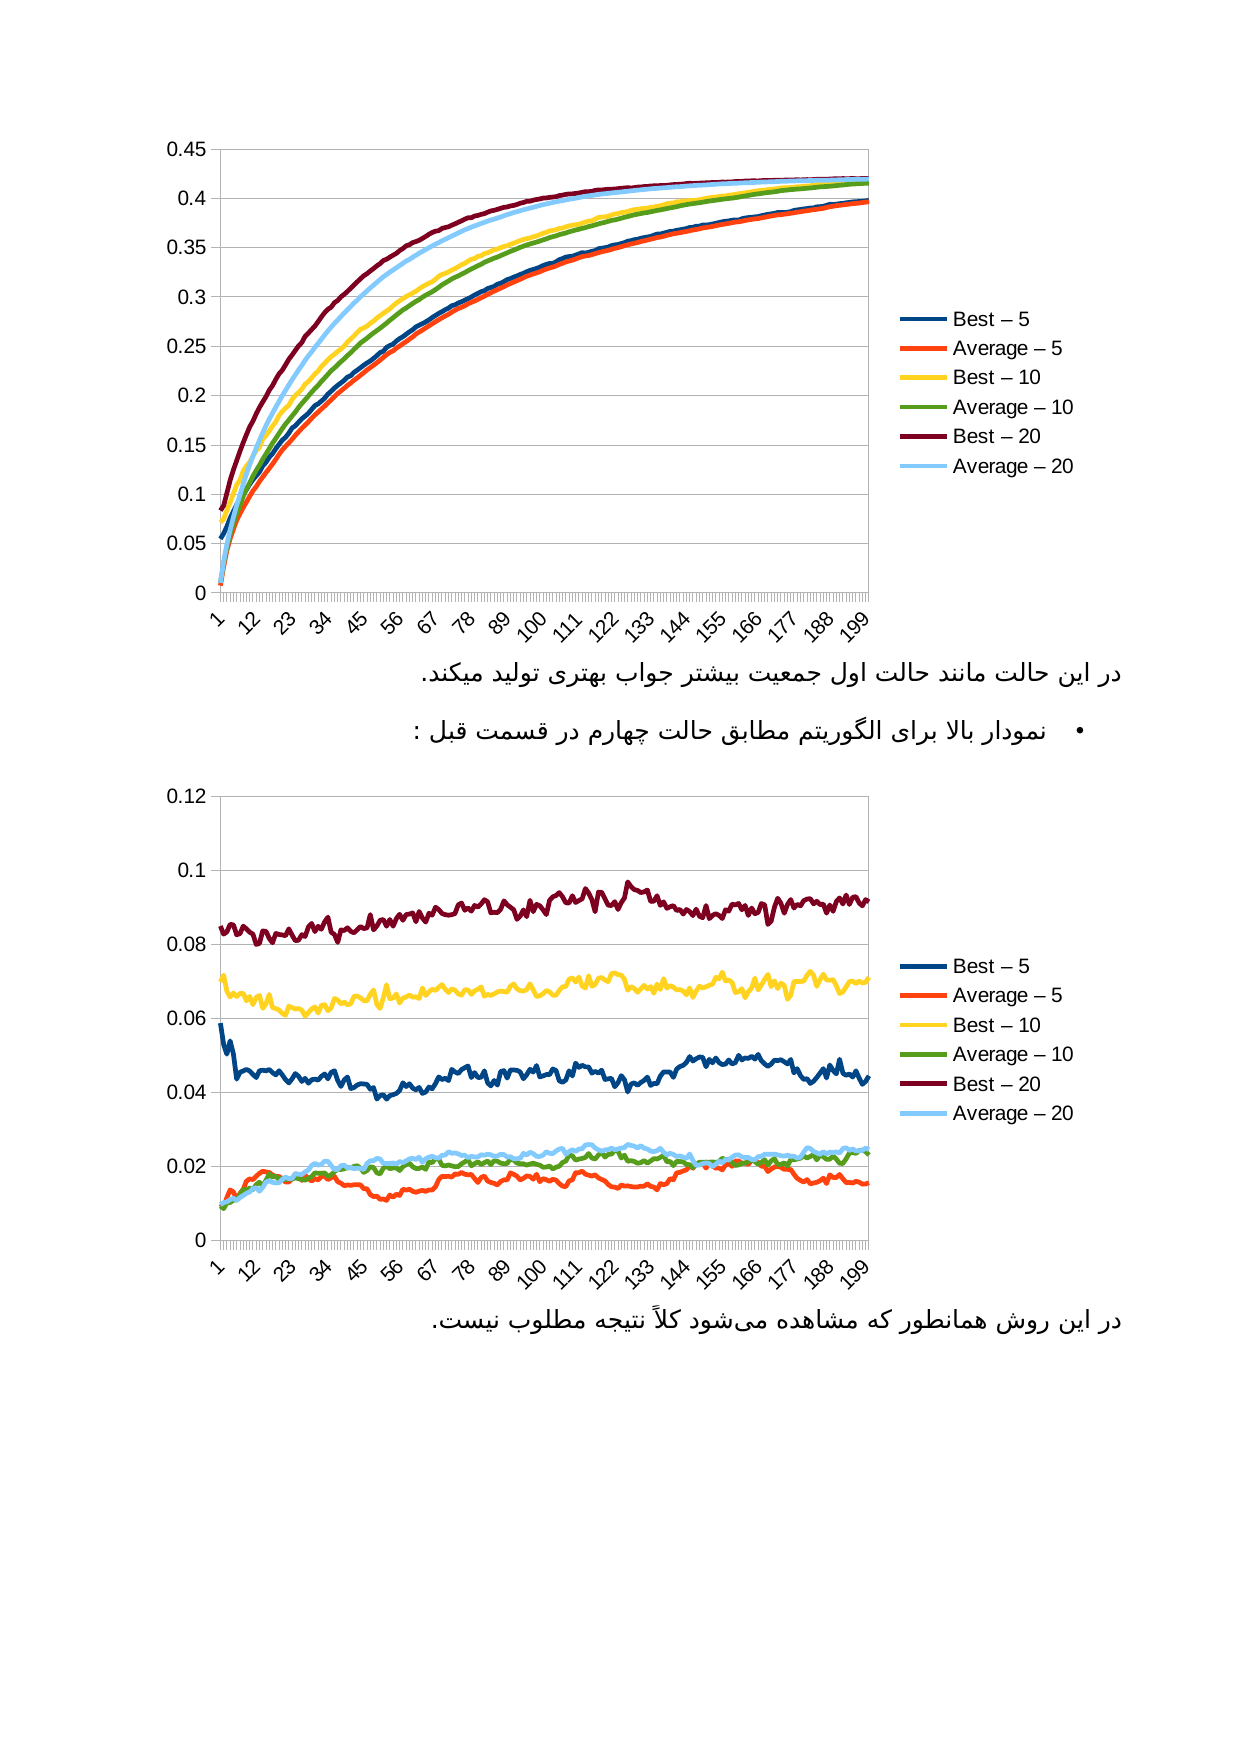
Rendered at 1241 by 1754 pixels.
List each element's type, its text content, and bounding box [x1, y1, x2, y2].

text در این حالت مانند حالت اول جمعیت بیشتر جواب بهتری تولید میکند. [118, 127, 1122, 687]
text در این روش همانطور که مشاهده می‌شود کلاً نتیجه مطلوب نیست. [118, 1222, 1122, 1335]
list نمودار بالا برای الگوریتم مطابق حالت چهارم در قسمت قبل : [118, 716, 1084, 745]
